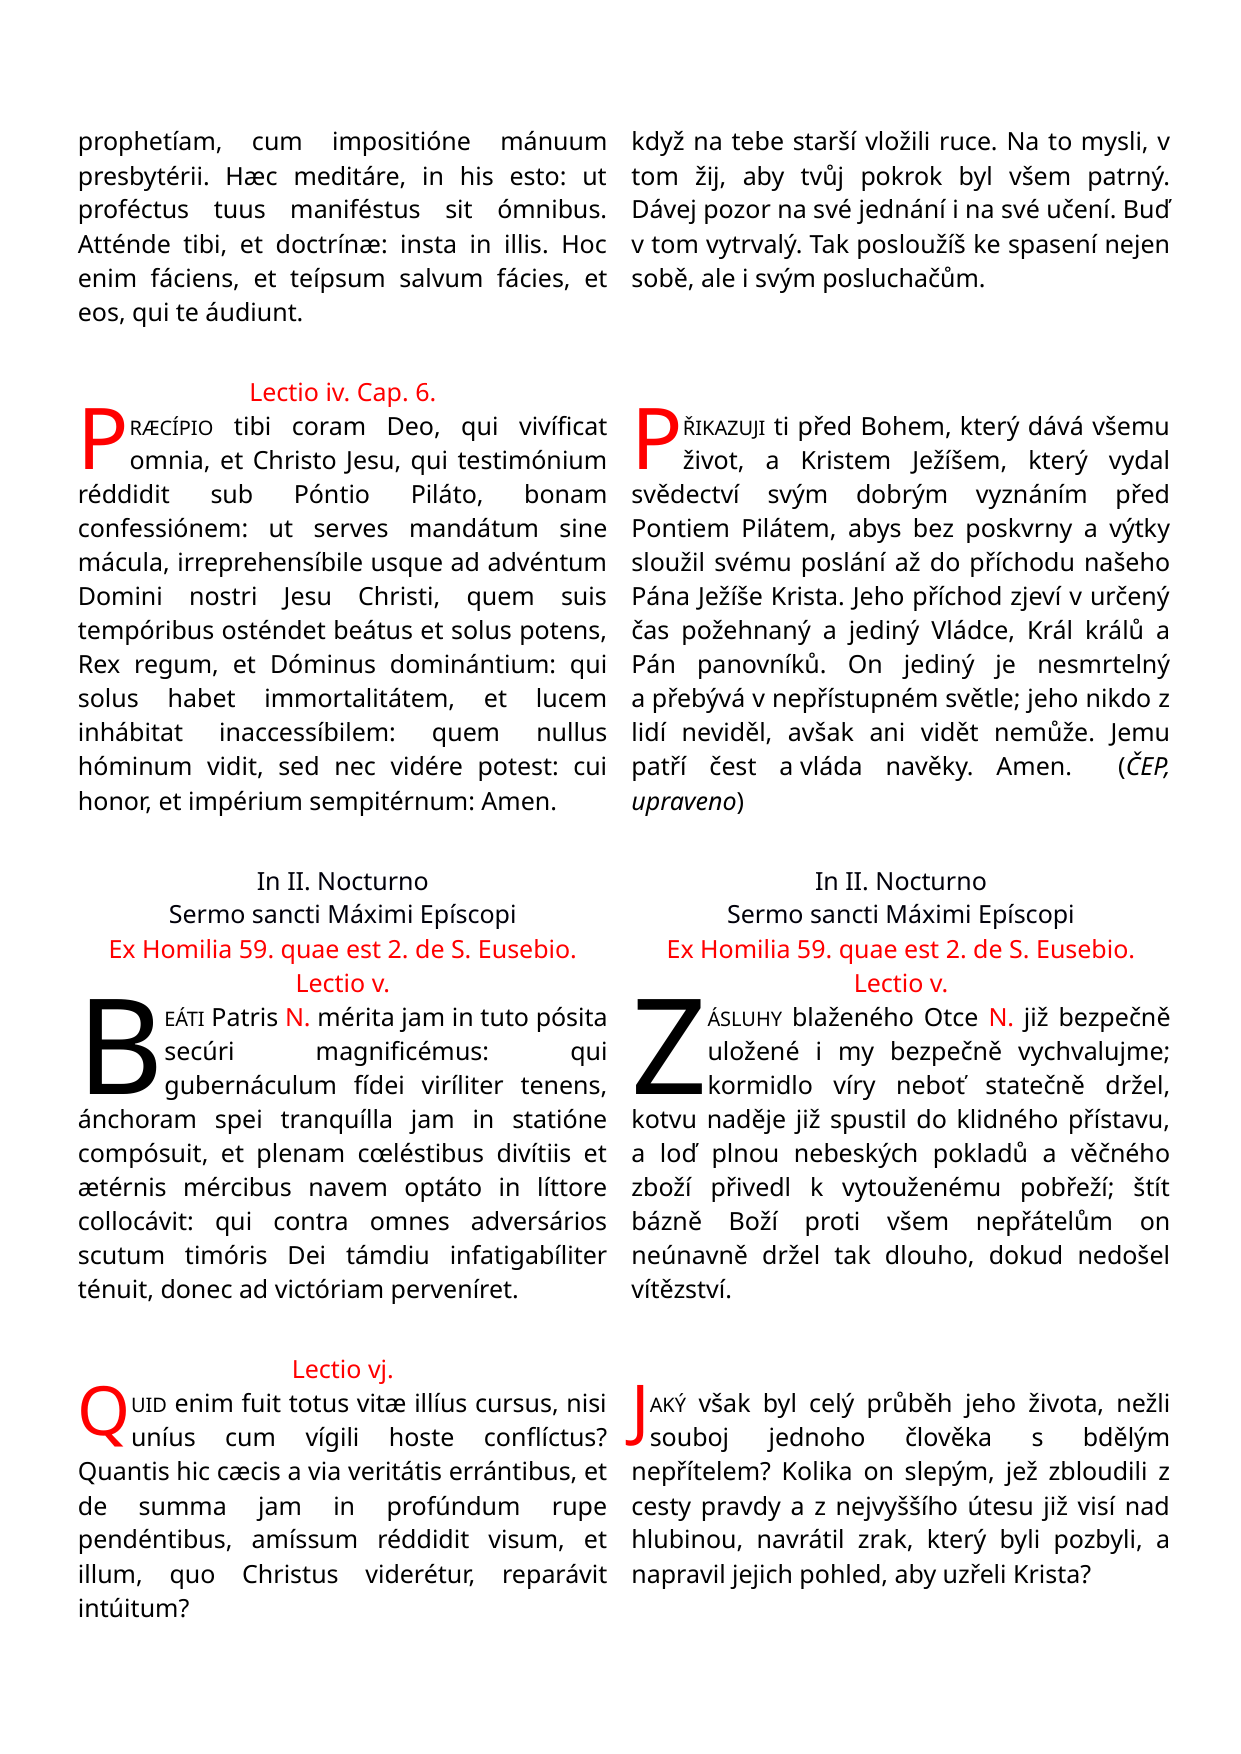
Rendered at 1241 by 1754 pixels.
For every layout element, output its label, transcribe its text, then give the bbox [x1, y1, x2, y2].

table_cell Lectio vj. Quid enim fuit totus vitæ illíus cursus, nisi uníus cum vígili hoste conflíctus? Quantis hic cæcis a via veritátis errántibus, et de summa jam in profúndum rupe pendéntibus, amíssum réddidit visum, et illum, quo Christus viderétur, reparávit intúitum? [66, 1346, 619, 1630]
table_cell Lectio iv. Cap. 6. Præcípio tibi coram Deo, qui vivíficat omnia, et Christo Jesu, qui testimónium réddidit sub Póntio Piláto, bonam confessiónem: ut serves mandátum sine mácula, irreprehensíbile usque ad advéntum Domini nostri Jesu Christi, quem suis tempóribus osténdet beátus et solus potens, Rex regum, et Dóminus dominántium: qui solus habet immortalitátem, et lucem inhábitat inaccessíbilem: quem nullus hóminum vidit, sed nec vidére potest: cui honor, et impérium sempitérnum: Amen. [66, 369, 619, 857]
table_cell In II. Nocturno Sermo sancti Máximi Epíscopi Ex Homilia 59. quae est 2. de S. Eusebio. Lectio v. Zásluhy blaženého Otce N. již bezpečně uložené i my bezpečně vychvalujme; kormidlo víry neboť statečně držel, kotvu naděje již spustil do klidného přístavu, a loď plnou nebeských pokladů a věčného zboží přivedl k vytouženému pobřeží; štít bázně Boží proti všem nepřátelům on neúnavně držel tak dlouho, dokud nedošel vítězství. [619, 857, 1182, 1346]
table_cell prophetíam, cum impositióne mánuum presbytérii. Hæc meditáre, in his esto: ut proféctus tuus maniféstus sit ómnibus. Atténde tibi, et doctrínæ: insta in illis. Hoc enim fáciens, et teípsum salvum fácies, et eos, qui te áudiunt. [66, 118, 619, 368]
table_cell Jaký však byl celý průběh jeho života, nežli souboj jednoho člověka s bdělým nepřítelem? Kolika on slepým, jež zbloudili z cesty pravdy a z nejvyššího útesu již visí nad hlubinou, navrátil zrak, který byli pozbyli, a napravil jejich pohled, aby uzřeli Krista? [619, 1346, 1182, 1630]
table_cell když na tebe starší vložili ruce. Na to mysli, v tom žij, aby tvůj pokrok byl všem patrný. Dávej pozor na své jednání i na své učení. Buď v tom vytrvalý. Tak posloužíš ke spasení nejen sobě, ale i svým posluchačům. [619, 118, 1182, 368]
table_cell Přikazuji ti před Bohem, který dává všemu život, a Kristem Ježíšem, který vydal svědectví svým dobrým vyznáním před Pontiem Pilátem, abys bez poskvrny a výtky sloužil svému poslání až do příchodu našeho Pána Ježíše Krista. Jeho příchod zjeví v určený čas požehnaný a jediný Vládce, Král králů a Pán panovníků. On jediný je nesmrtelný a přebývá v nepřístupném světle; jeho nikdo z lidí neviděl, avšak ani vidět nemůže. Jemu patří čest a vláda navěky. Amen. (ČEP, upraveno) [619, 369, 1182, 857]
table_cell In II. Nocturno Sermo sancti Máximi Epíscopi Ex Homilia 59. quae est 2. de S. Eusebio. Lectio v. Beáti Patris N. mérita jam in tuto pósita secúri magnificémus: qui gubernáculum fídei viríliter tenens, ánchoram spei tranquílla jam in statióne compósuit, et plenam cœléstibus divítiis et ætérnis mércibus navem optáto in líttore collocávit: qui contra omnes adversários scutum timóris Dei támdiu infatigabíliter ténuit, donec ad victóriam perveníret. [66, 857, 619, 1346]
